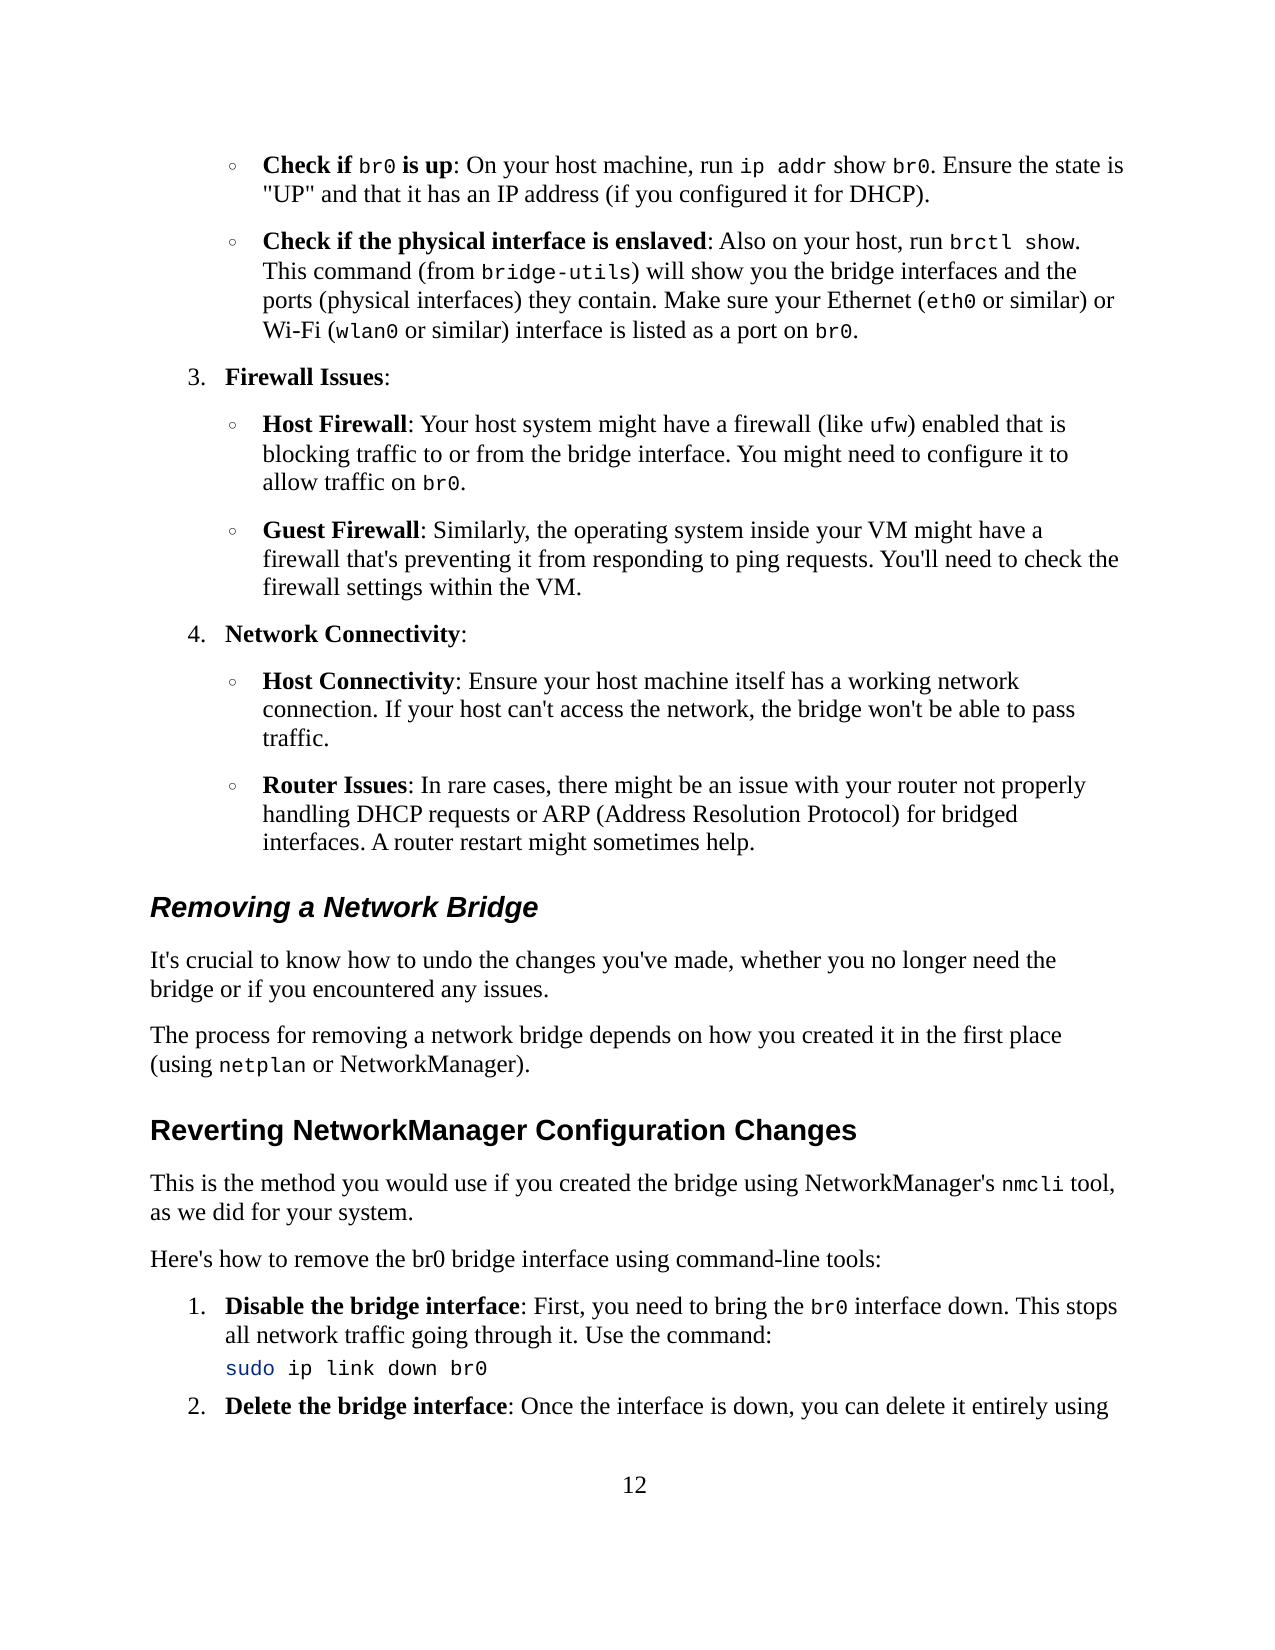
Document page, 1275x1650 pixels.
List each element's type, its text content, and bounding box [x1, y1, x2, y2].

text Here's how to remove the br0 bridge interface using command-line tools: [150, 1244, 1125, 1273]
text The process for removing a network bridge depends on how you created it in the first place (using netplan or NetworkManager). [150, 1021, 1125, 1079]
list Firewall Issues: [187, 362, 1125, 391]
list Router Issues: In rare cases, there might be an issue with your router not properly handling DHCP requests or ARP (Address Resolution Protocol) for bridged interfaces. A router restart might sometimes help. [225, 770, 1125, 856]
list Host Firewall: Your host system might have a firewall (like ufw) enabled that is blocking traffic to or from the bridge interface. You might need to configure it to allow traffic on br0. [225, 409, 1125, 497]
list Guest Firewall: Similarly, the operating system inside your VM might have a firewall that's preventing it from responding to ping requests. You'll need to check the firewall settings within the VM. [225, 515, 1125, 601]
list Host Connectivity: Ensure your host machine itself has a working network connection. If your host can't access the network, the bridge won't be able to pass traffic. [225, 666, 1125, 752]
text It's crucial to know how to undo the changes you've made, whether you no longer need the bridge or if you encountered any issues. [150, 945, 1125, 1003]
text This is the method you would use if you created the bridge using NetworkManager's nmcli tool, as we did for your system. [150, 1168, 1125, 1226]
list sudo ip link down br0 [187, 1358, 1125, 1382]
list Disable the bridge interface: First, you need to bring the br0 interface down. This stops all network traffic going through it. Use the command: [187, 1291, 1125, 1349]
subtitle Reverting NetworkManager Configuration Changes [150, 1113, 1125, 1146]
list Check if br0 is up: On your host machine, run ip addr show br0. Ensure the state is "UP" and that it has an IP address (if you configured it for DHCP). [225, 150, 1125, 208]
subtitle Removing a Network Bridge [150, 890, 1125, 924]
list Network Connectivity: [187, 619, 1125, 648]
list Check if the physical interface is enslaved: Also on your host, run brctl show. This command (from bridge-utils) will show you the bridge interfaces and the ports (physical interfaces) they contain. Make sure your Ethernet (eth0 or similar) or Wi-Fi (wlan0 or similar) interface is listed as a port on br0. [225, 226, 1125, 344]
list Delete the bridge interface: Once the interface is down, you can delete it entirely using [187, 1391, 1125, 1419]
